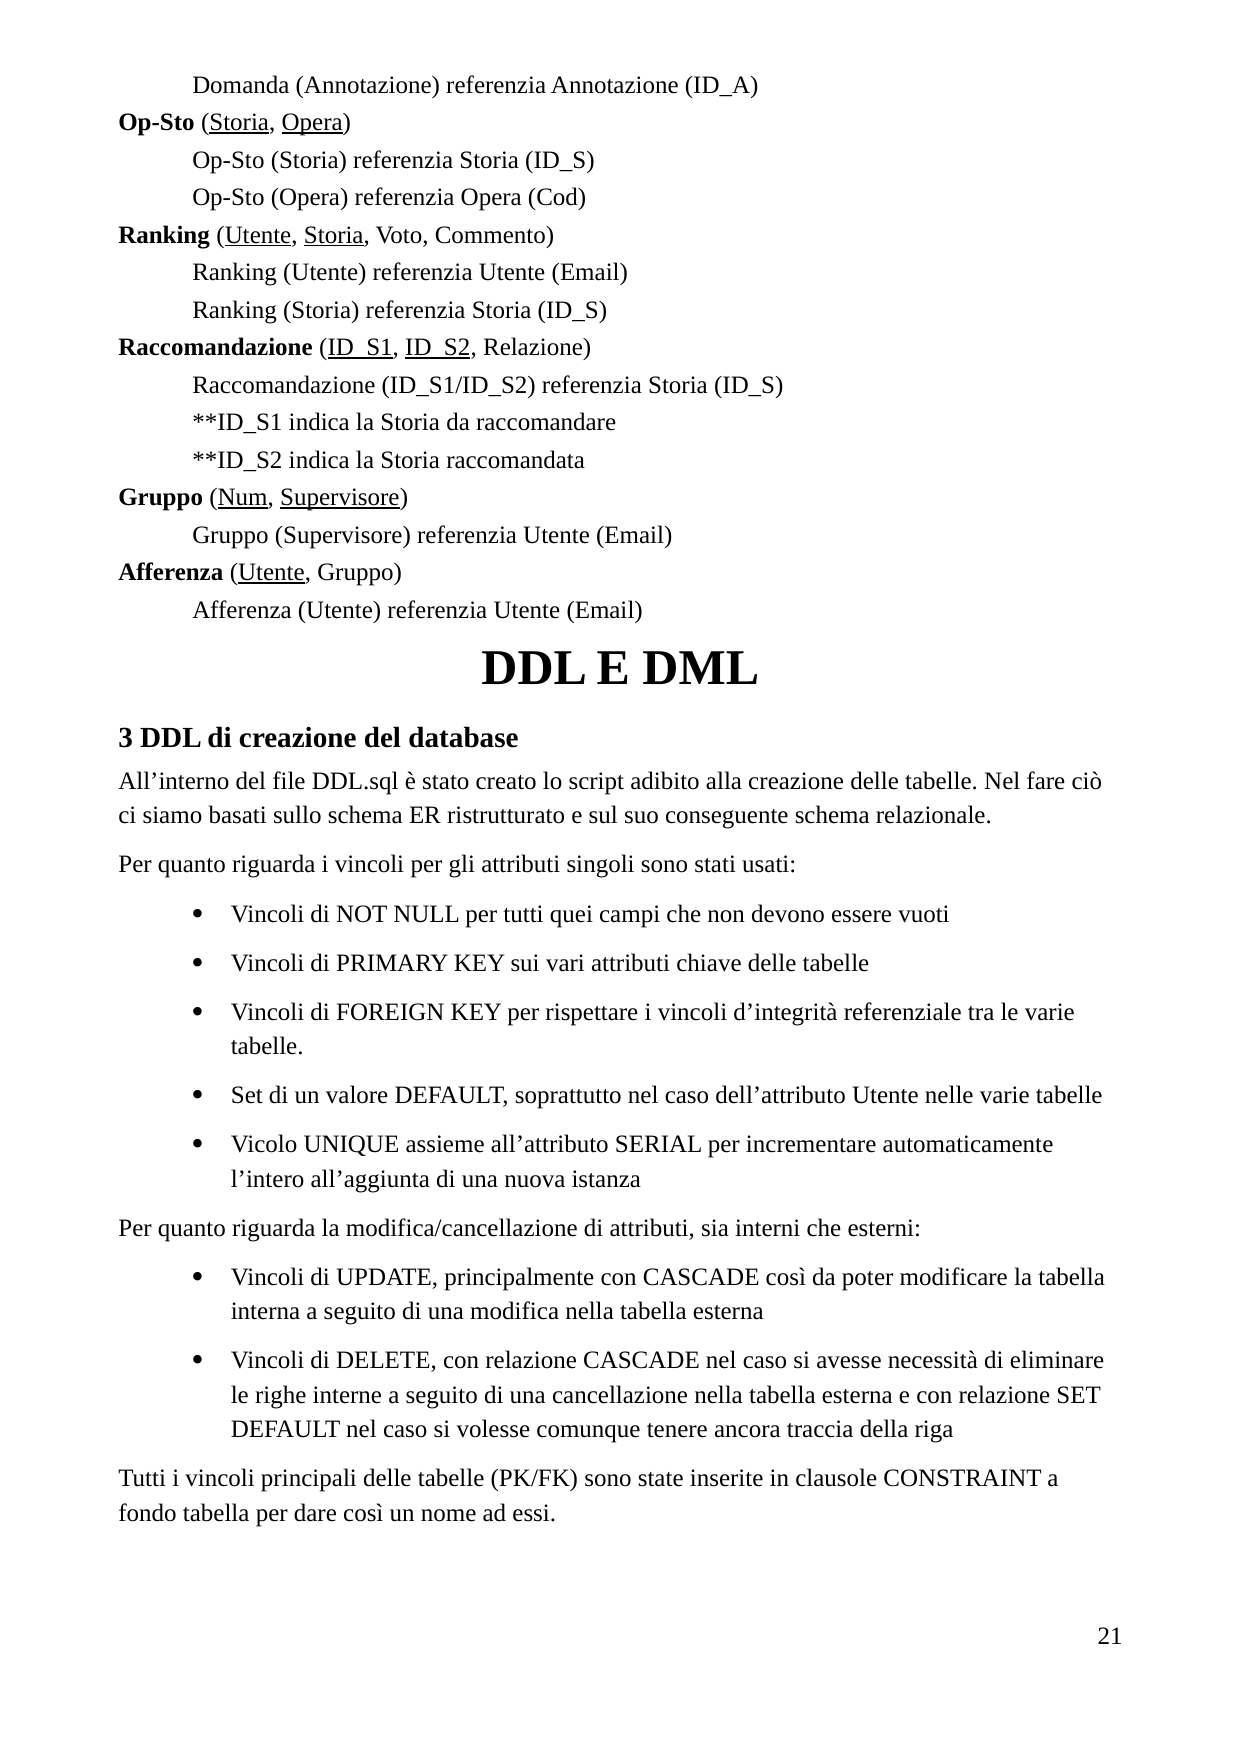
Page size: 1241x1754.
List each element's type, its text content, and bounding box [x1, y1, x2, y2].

text Op-Sto (Opera) referenzia Opera (Cod) [118, 187, 1122, 210]
list Set di un valore DEFAULT, soprattutto nel caso dell’attributo Utente nelle varie tabelle [193, 1080, 1122, 1109]
text All’interno del file DDL.sql è stato creato lo script adibito alla creazione delle tabelle. Nel fare ciò ci siamo basati sullo schema ER ristrutturato e sul suo conseguente schema relazionale. [118, 766, 1122, 829]
text Gruppo (Num, Supervisore) [118, 487, 1122, 510]
text **ID_S2 indica la Storia raccomandata [118, 450, 1122, 473]
list Vincoli di DELETE, con relazione CASCADE nel caso si avesse necessità di eliminare le righe interne a seguito di una cancellazione nella tabella esterna e con relazione SET DEFAULT nel caso si volesse comunque tenere ancora traccia della riga [193, 1346, 1122, 1443]
list Vincoli di UPDATE, principalmente con CASCADE così da poter modificare la tabella interna a seguito di una modifica nella tabella esterna [193, 1262, 1122, 1325]
text Domanda (Annotazione) referenzia Annotazione (ID_A) [118, 75, 1122, 98]
text Ranking (Storia) referenzia Storia (ID_S) [118, 300, 1122, 323]
text Raccomandazione (ID_S1/ID_S2) referenzia Storia (ID_S) [118, 375, 1122, 398]
subtitle 3 DDL di creazione del database [118, 720, 1122, 753]
text Raccomandazione (ID_S1, ID_S2, Relazione) [118, 337, 1122, 360]
list Vincoli di NOT NULL per tutti quei campi che non devono essere vuoti [193, 899, 1122, 927]
text Per quanto riguarda i vincoli per gli attributi singoli sono stati usati: [118, 849, 1122, 878]
list Vincoli di FOREIGN KEY per rispettare i vincoli d’integrità referenziale tra le varie tabelle. [193, 997, 1122, 1060]
text Tutti i vincoli principali delle tabelle (PK/FK) sono state inserite in clausole CONSTRAINT a fondo tabella per dare così un nome ad essi. [118, 1463, 1122, 1527]
list Vicolo UNIQUE assieme all’attributo SERIAL per incrementare automaticamente l’intero all’aggiunta di una nuova istanza [193, 1129, 1122, 1193]
text **ID_S1 indica la Storia da raccomandare [118, 412, 1122, 435]
text Op-Sto (Storia, Opera) [118, 112, 1122, 135]
text Ranking (Utente) referenzia Utente (Email) [118, 262, 1122, 285]
text Gruppo (Supervisore) referenzia Utente (Email) [118, 525, 1122, 548]
text DDL E DML [118, 637, 1122, 695]
text Op-Sto (Storia) referenzia Storia (ID_S) [118, 150, 1122, 173]
text Per quanto riguarda la modifica/cancellazione di attributi, sia interni che esterni: [118, 1213, 1122, 1242]
text Afferenza (Utente) referenzia Utente (Email) [118, 600, 1122, 623]
text Afferenza (Utente, Gruppo) [118, 562, 1122, 585]
list Vincoli di PRIMARY KEY sui vari attributi chiave delle tabelle [193, 948, 1122, 976]
text Ranking (Utente, Storia, Voto, Commento) [118, 225, 1122, 248]
